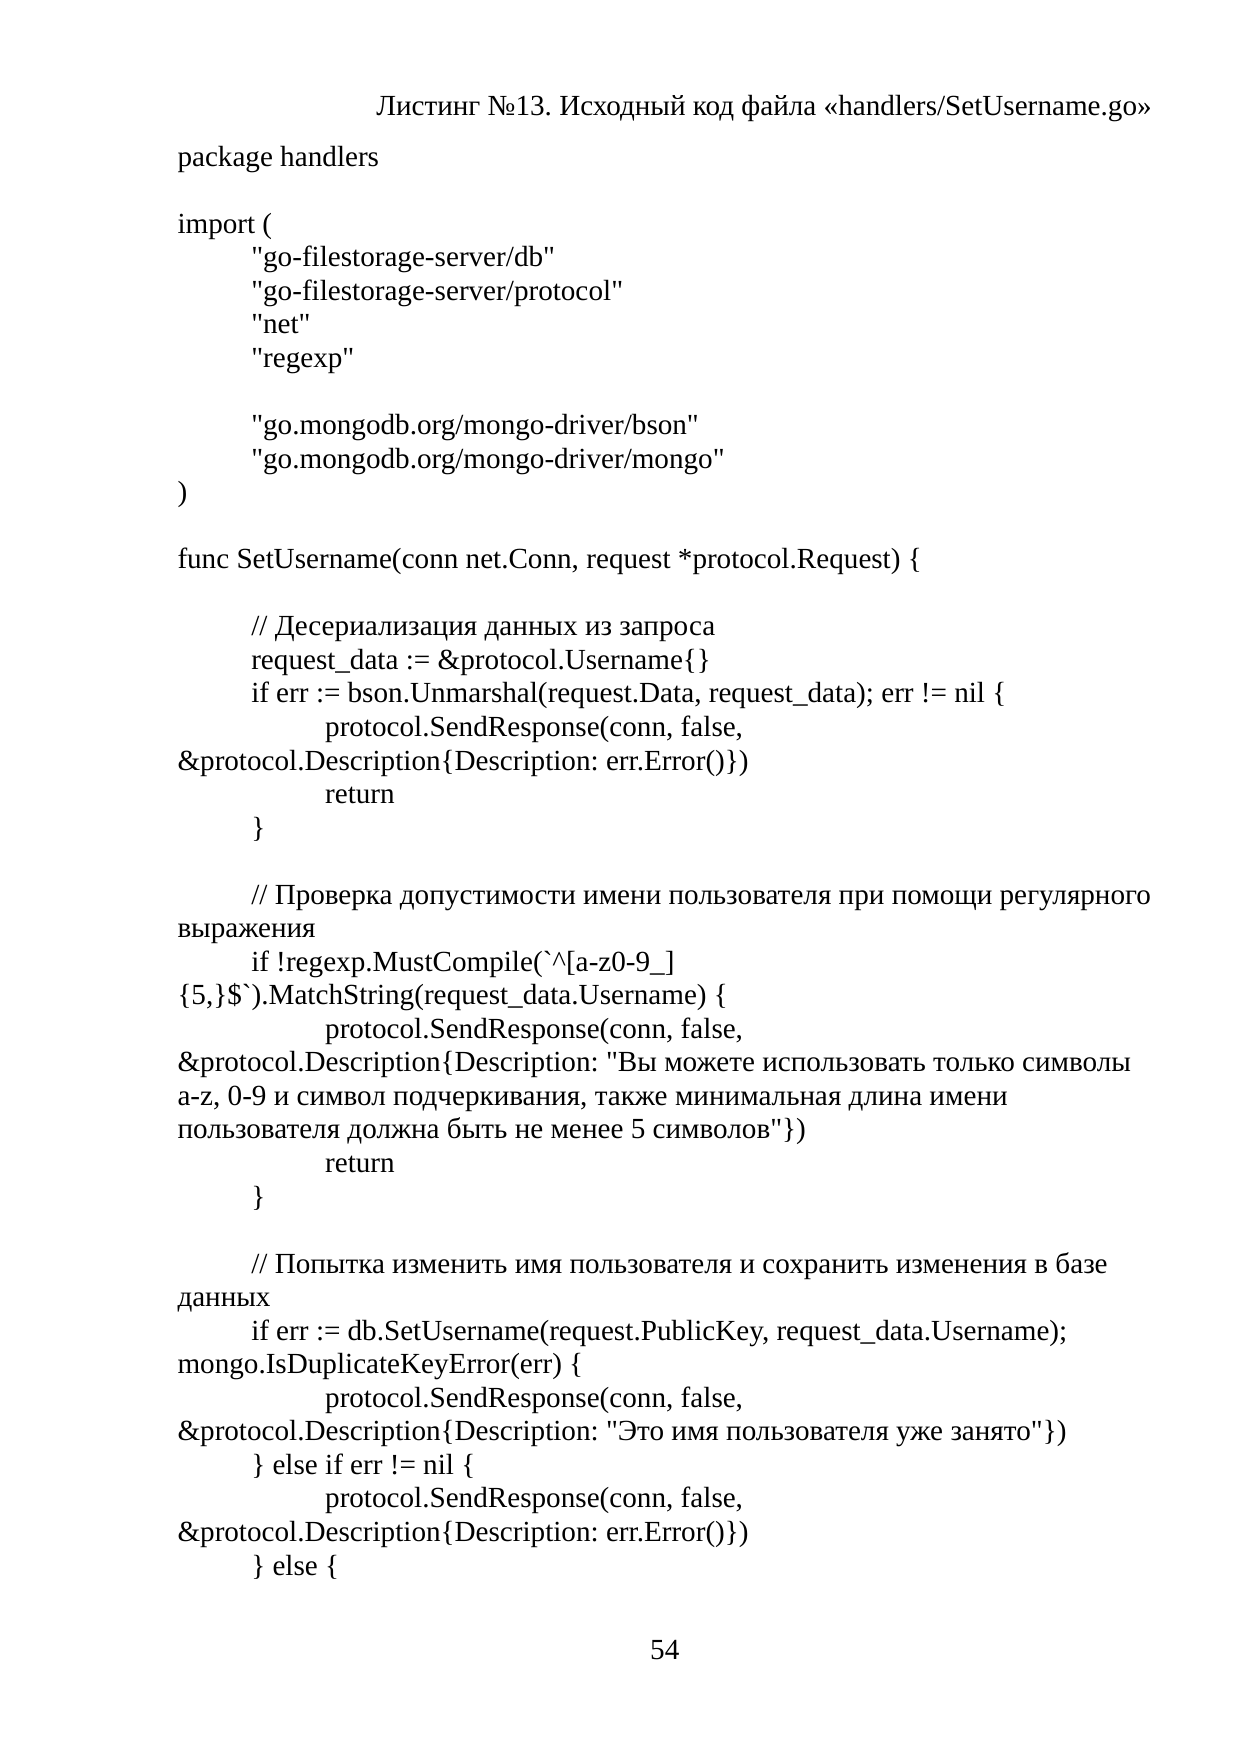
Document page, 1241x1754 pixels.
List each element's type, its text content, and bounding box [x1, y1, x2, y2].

text "go.mongodb.org/mongo-driver/mongo" [177, 441, 1152, 474]
text "net" [177, 307, 1152, 340]
text } else if err != nil { [177, 1447, 1152, 1481]
text ) [177, 474, 1152, 508]
text import ( [177, 206, 1152, 239]
text if !regexp.MustCompile(`^[a-z0-9_]{5,}$`).MatchString(request_data.Username) { [177, 944, 1152, 1011]
text protocol.SendResponse(conn, false, &protocol.Description{Description: "Это имя пользователя уже занято"}) [177, 1380, 1152, 1447]
text request_data := &protocol.Username{} [177, 642, 1152, 676]
text "go-filestorage-server/protocol" [177, 273, 1152, 307]
text "go-filestorage-server/db" [177, 239, 1152, 273]
text "regexp" [177, 340, 1152, 374]
text } [177, 810, 1152, 843]
text return [177, 776, 1152, 810]
text if err := bson.Unmarshal(request.Data, request_data); err != nil { [177, 676, 1152, 709]
text protocol.SendResponse(conn, false, &protocol.Description{Description: err.Error()}) [177, 1481, 1152, 1548]
text if err := db.SetUsername(request.PublicKey, request_data.Username); mongo.IsDuplicateKeyError(err) { [177, 1313, 1152, 1380]
text protocol.SendResponse(conn, false, &protocol.Description{Description: "Вы можете использовать только символы a-z, 0-9 и символ подчеркивания, также минимальная длина имени пользователя должна быть не менее 5 символов"}) [177, 1011, 1152, 1145]
text // Десериализация данных из запроса [177, 608, 1152, 642]
text package handlers [177, 139, 1152, 172]
text } [177, 1179, 1152, 1212]
text } else { [177, 1548, 1152, 1581]
text // Проверка допустимости имени пользователя при помощи регулярного выражения [177, 877, 1152, 944]
text Листинг №13. Исходный код файла «handlers/SetUsername.go» [177, 88, 1152, 122]
text func SetUsername(conn net.Conn, request *protocol.Request) { [177, 541, 1152, 575]
text return [177, 1145, 1152, 1179]
text // Попытка изменить имя пользователя и сохранить изменения в базе данных [177, 1246, 1152, 1313]
text protocol.SendResponse(conn, false, &protocol.Description{Description: err.Error()}) [177, 709, 1152, 776]
text "go.mongodb.org/mongo-driver/bson" [177, 407, 1152, 441]
